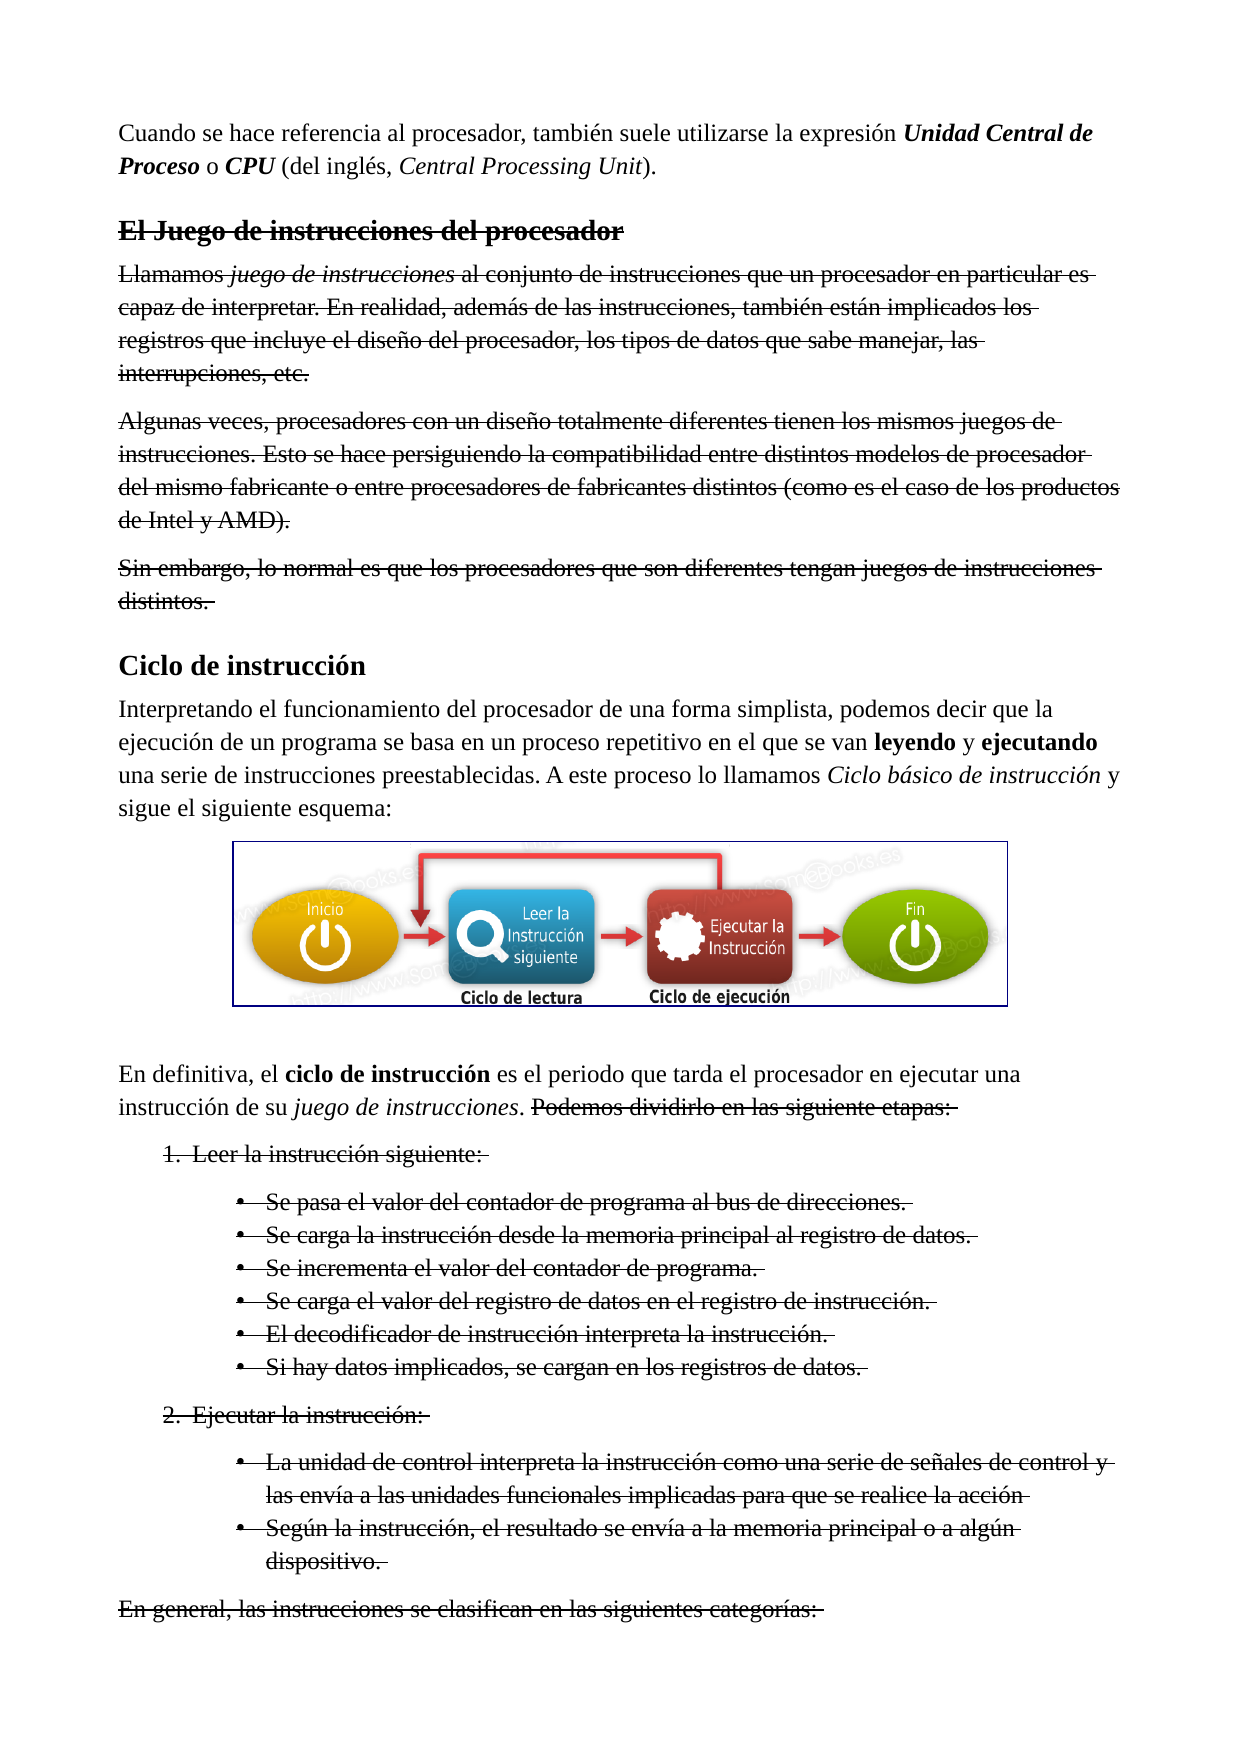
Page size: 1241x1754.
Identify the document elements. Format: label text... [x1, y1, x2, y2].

subtitle Ciclo de instrucción [118, 648, 1122, 681]
subtitle El Juego de instrucciones del procesador [118, 213, 1122, 247]
list Si hay datos implicados, se cargan en los registros de datos. [236, 1352, 1122, 1381]
text Llamamos juego de instrucciones al conjunto de instrucciones que un procesador en particular es capaz de interpretar. En realidad, además de las instrucciones, también están implicados los registros que incluye el diseño del procesador, los tipos de datos que sabe manejar, las interrupciones, etc. [118, 259, 1122, 387]
text En definitiva, el ciclo de instrucción es el periodo que tarda el procesador en ejecutar una instrucción de su juego de instrucciones. Podemos dividirlo en las siguiente etapas: [118, 1059, 1122, 1121]
text En general, las instrucciones se clasifican en las siguientes categorías: [118, 1594, 1122, 1623]
list Se carga el valor del registro de datos en el registro de instrucción. [236, 1286, 1122, 1315]
picture [234, 842, 1007, 1005]
list Se pasa el valor del contador de programa al bus de direcciones. [236, 1187, 1122, 1216]
text Sin embargo, lo normal es que los procesadores que son diferentes tengan juegos de instrucciones distintos. [118, 553, 1122, 614]
list Ejecutar la instrucción: [162, 1400, 1122, 1428]
list Se carga la instrucción desde la memoria principal al registro de datos. [236, 1220, 1122, 1249]
text Interpretando el funcionamiento del procesador de una forma simplista, podemos decir que la ejecución de un programa se basa en un proceso repetitivo en el que se van leyendo y ejecutando una serie de instrucciones preestablecidas. A este proceso lo llamamos Ciclo básico de instrucción y sigue el siguiente esquema: [118, 694, 1122, 822]
list Leer la instrucción siguiente: [162, 1139, 1122, 1168]
list El decodificador de instrucción interpreta la instrucción. [236, 1319, 1122, 1348]
list La unidad de control interpreta la instrucción como una serie de señales de control y las envía a las unidades funcionales implicadas para que se realice la acción [236, 1447, 1122, 1509]
list Se incrementa el valor del contador de programa. [236, 1253, 1122, 1282]
list Según la instrucción, el resultado se envía a la memoria principal o a algún dispositivo. [236, 1513, 1122, 1575]
text Algunas veces, procesadores con un diseño totalmente diferentes tienen los mismos juegos de instrucciones. Esto se hace persiguiendo la compatibilidad entre distintos modelos de procesador del mismo fabricante o entre procesadores de fabricantes distintos (como es el caso de los productos de Intel y AMD). [118, 406, 1122, 534]
text Cuando se hace referencia al procesador, también suele utilizarse la expresión Unidad Central de Proceso o CPU (del inglés, Central Processing Unit). [118, 118, 1122, 180]
